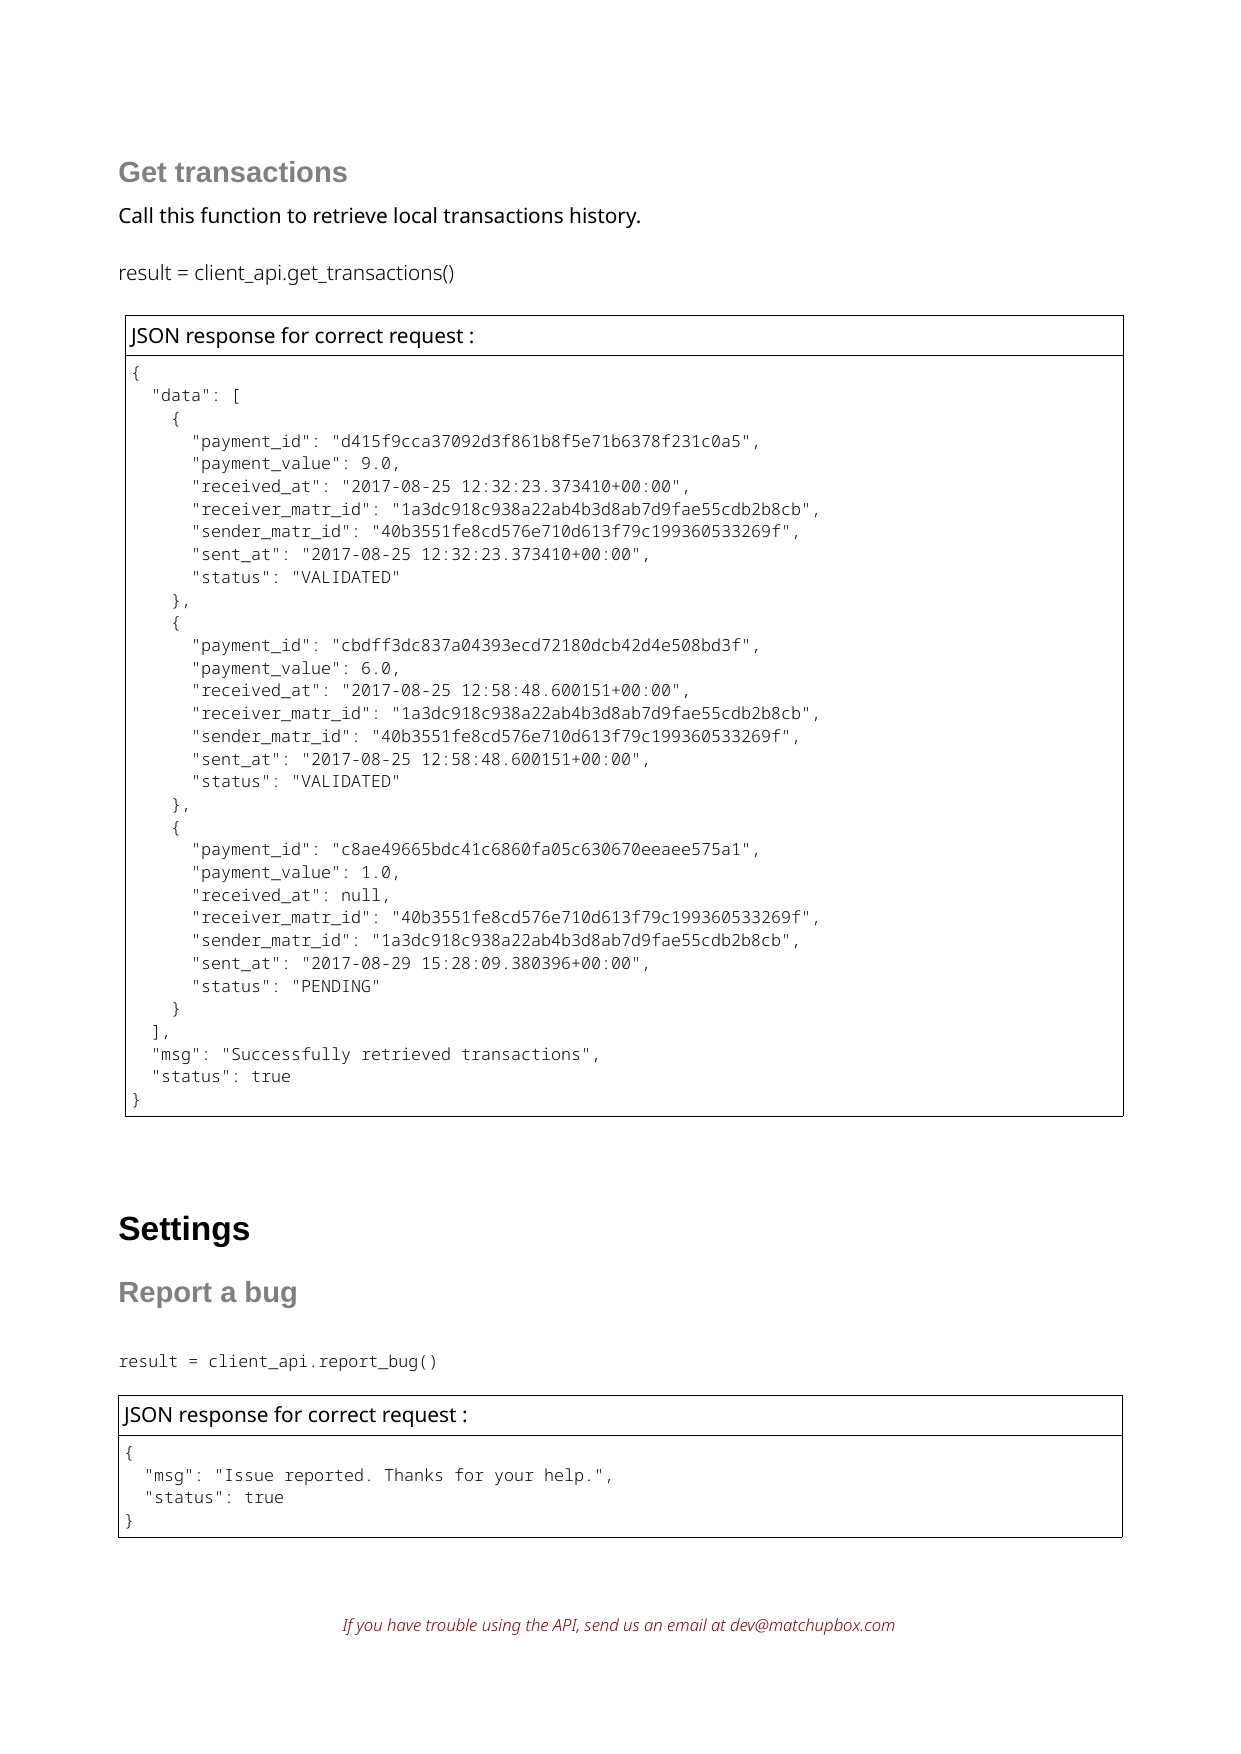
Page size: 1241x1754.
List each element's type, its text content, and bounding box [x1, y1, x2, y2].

subtitle Get transactions [118, 155, 1122, 189]
table_cell { "data": [ { "payment_id": "d415f9cca37092d3f861b8f5e71b6378f231c0a5", "payment_value": 9.0, "received_at": "2017-08-25 12:32:23.373410+00:00", "receiver_matr_id": "1a3dc918c938a22ab4b3d8ab7d9fae55cdb2b8cb", "sender_matr_id": "40b3551fe8cd576e710d613f79c199360533269f", "sent_at": "2017-08-25 12:32:23.373410+00:00", "status": "VALIDATED" }, { "payment_id": "cbdff3dc837a04393ecd72180dcb42d4e508bd3f", "payment_value": 6.0, "received_at": "2017-08-25 12:58:48.600151+00:00", "receiver_matr_id": "1a3dc918c938a22ab4b3d8ab7d9fae55cdb2b8cb", "sender_matr_id": "40b3551fe8cd576e710d613f79c199360533269f", "sent_at": "2017-08-25 12:58:48.600151+00:00", "status": "VALIDATED" }, { "payment_id": "c8ae49665bdc41c6860fa05c630670eeaee575a1", "payment_value": 1.0, "received_at": null, "receiver_matr_id": "40b3551fe8cd576e710d613f79c199360533269f", "sender_matr_id": "1a3dc918c938a22ab4b3d8ab7d9fae55cdb2b8cb", "sent_at": "2017-08-29 15:28:09.380396+00:00", "status": "PENDING" } ], "msg": "Successfully retrieved transactions", "status": true } [126, 356, 1123, 1116]
table_header JSON response for correct request : [119, 1396, 1122, 1435]
subtitle Report a bug [118, 1275, 1122, 1308]
table_header JSON response for correct request : [126, 316, 1123, 355]
text Call this function to retrieve local transactions history. [118, 201, 1122, 230]
table_cell { "msg": "Issue reported. Thanks for your help.", "status": true } [119, 1436, 1122, 1537]
text result = client_api.report_bug() [118, 1349, 1122, 1372]
text result = client_api.get_transactions() [118, 258, 1122, 287]
subtitle Settings [118, 1209, 1122, 1248]
